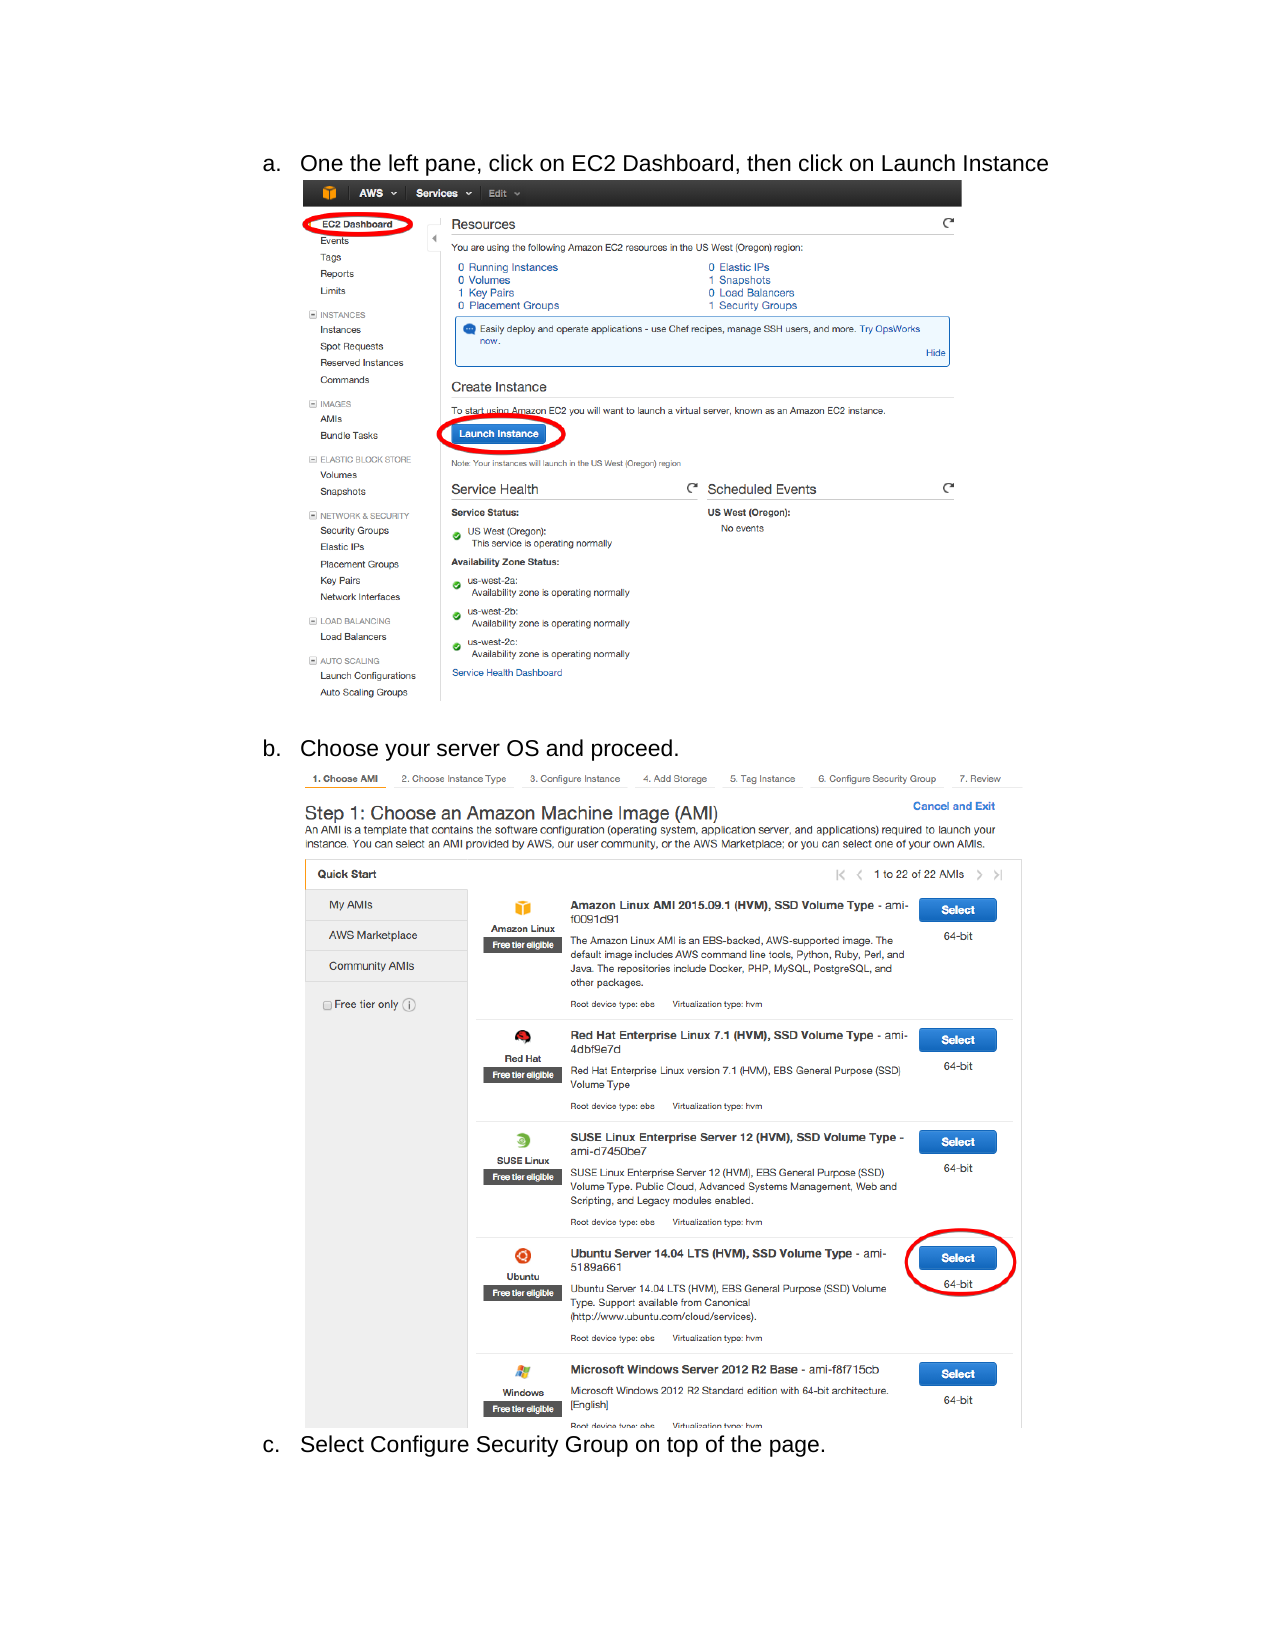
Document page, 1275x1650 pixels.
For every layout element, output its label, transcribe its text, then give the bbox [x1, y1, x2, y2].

list Select Configure Security Group on top of the page. [262, 1431, 1125, 1457]
list One the left pane, click on EC2 Dashboard, then click on Launch Instance [262, 150, 1125, 176]
picture [300, 765, 1029, 1428]
list Choose your server OS and proceed. [262, 735, 1125, 761]
picture [300, 180, 962, 701]
